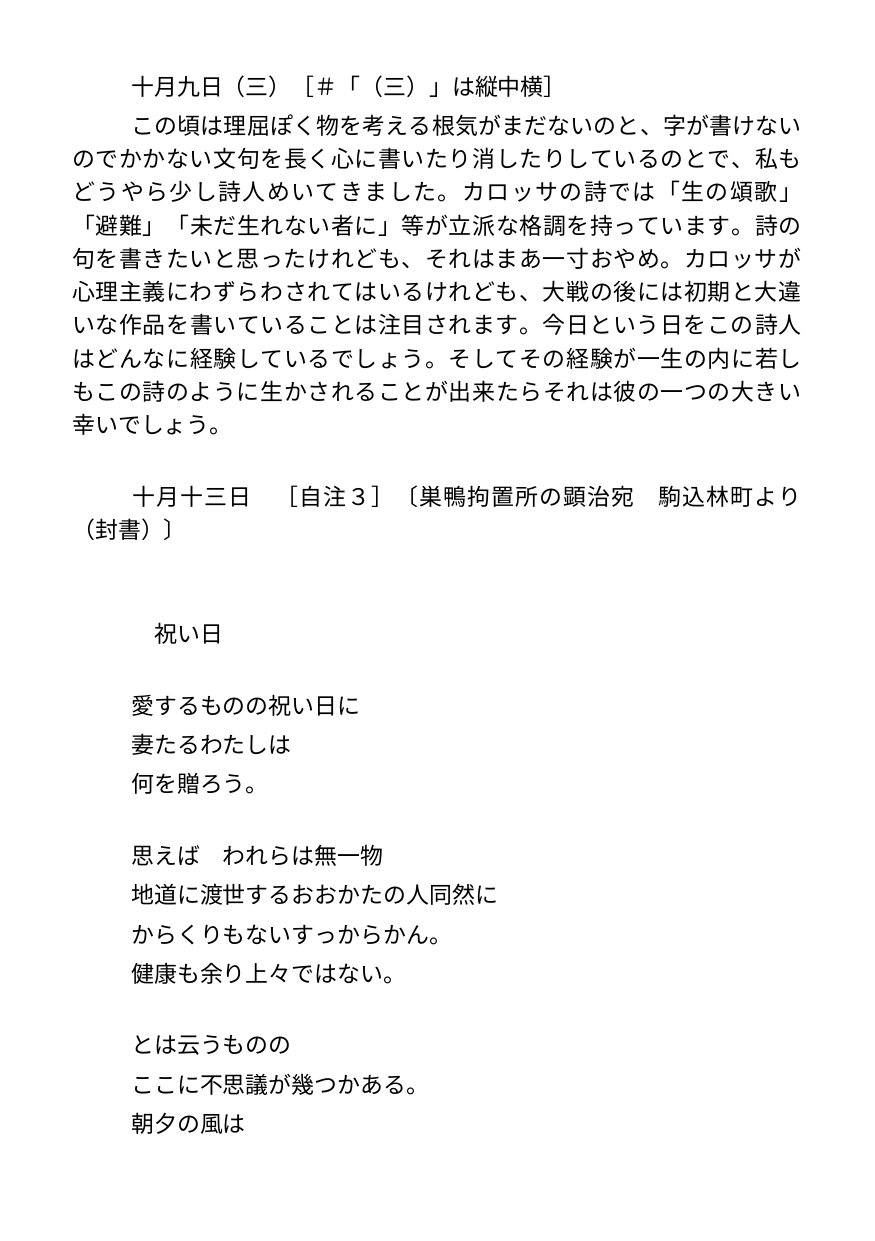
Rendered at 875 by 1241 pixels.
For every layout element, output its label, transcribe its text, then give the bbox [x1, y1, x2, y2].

text からくりもないすっからかん。 [72, 916, 802, 950]
text 愛するものの祝い日に [72, 688, 802, 721]
text 何を贈ろう。 [72, 766, 802, 799]
text 健康も余り上々ではない。 [72, 956, 802, 989]
text 十月九日（三）［＃「（三）」は縦中横］ [72, 69, 802, 102]
text 祝い日 [72, 616, 802, 649]
text 十月十三日 ［自注３］〔巣鴨拘置所の顕治宛 駒込林町より（封書）〕 [72, 479, 802, 545]
text この頃は理屈ぽく物を考える根気がまだないのと、字が書けないのでかかない文句を長く心に書いたり消したりしているのとで、私もどうやら少し詩人めいてきました。カロッサの詩では「生の頌歌」「避難」「未だ生れない者に」等が立派な格調を持っています。詩の句を書きたいと思ったけれども、それはまあ一寸おやめ。カロッサが心理主義にわずらわされてはいるけれども、大戦の後には初期と大違いな作品を書いていることは注目されます。今日という日をこの詩人はどんなに経験しているでしょう。そしてその経験が一生の内に若しもこの詩のように生かされることが出来たらそれは彼の一つの大きい幸いでしょう。 [72, 108, 802, 440]
text ここに不思議が幾つかある。 [72, 1067, 802, 1100]
text 妻たるわたしは [72, 727, 802, 760]
text 思えば われらは無一物 [72, 838, 802, 871]
text 朝夕の風は [72, 1106, 802, 1139]
text とは云うものの [72, 1027, 802, 1061]
text 地道に渡世するおおかたの人同然に [72, 877, 802, 911]
